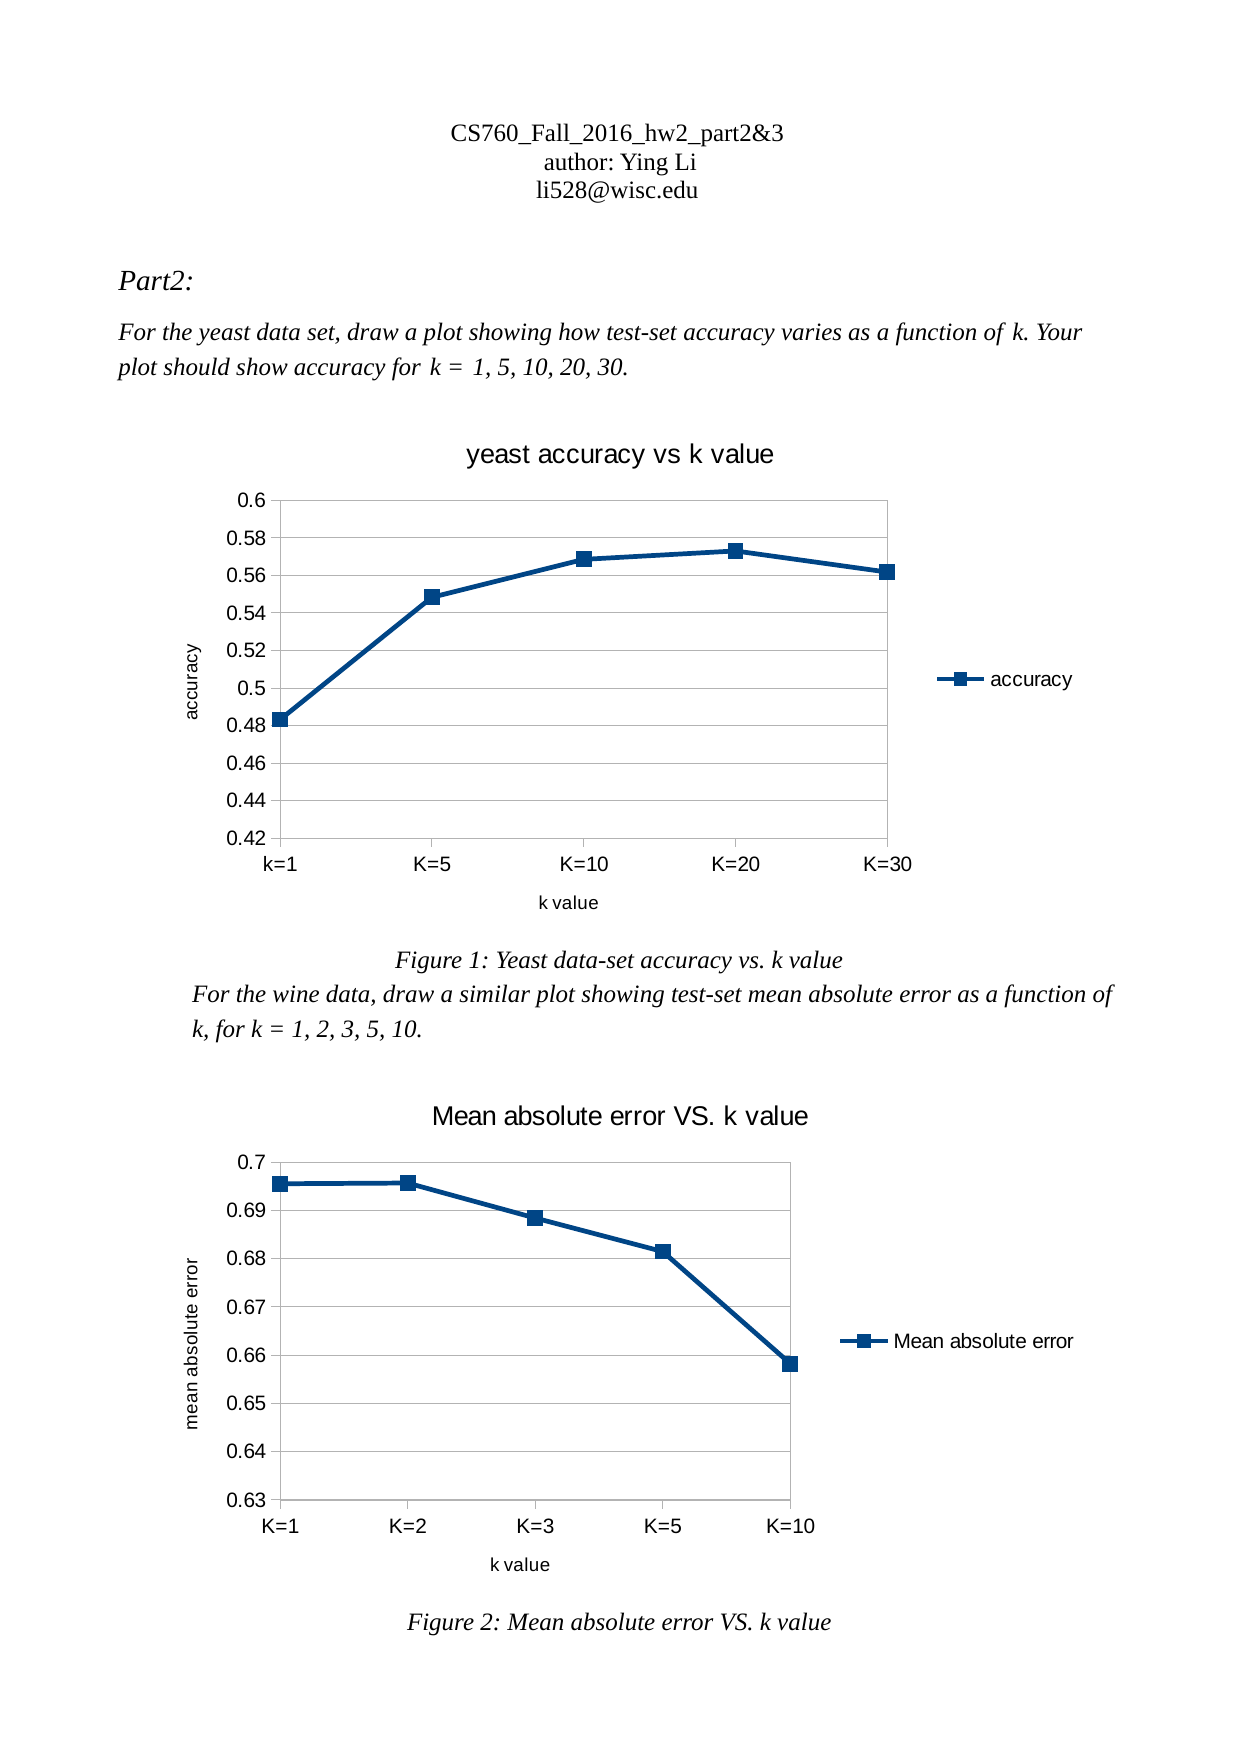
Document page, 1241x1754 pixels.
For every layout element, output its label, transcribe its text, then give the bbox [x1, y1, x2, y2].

text Part2: [118, 263, 1122, 296]
list Figure 1: Yeast data-set accuracy vs. k value [148, 945, 1093, 974]
text Figure 2: Mean absolute error VS. k value [148, 1607, 1093, 1636]
text For the yeast data set, draw a plot showing how test-set accuracy varies as a function of k. Your plot should show accuracy for k = 1, 5, 10, 20, 30. [118, 317, 1122, 381]
list For the wine data, draw a similar plot showing test-set mean absolute error as a function of k, for k = 1, 2, 3, 5, 10. [118, 401, 1122, 1043]
